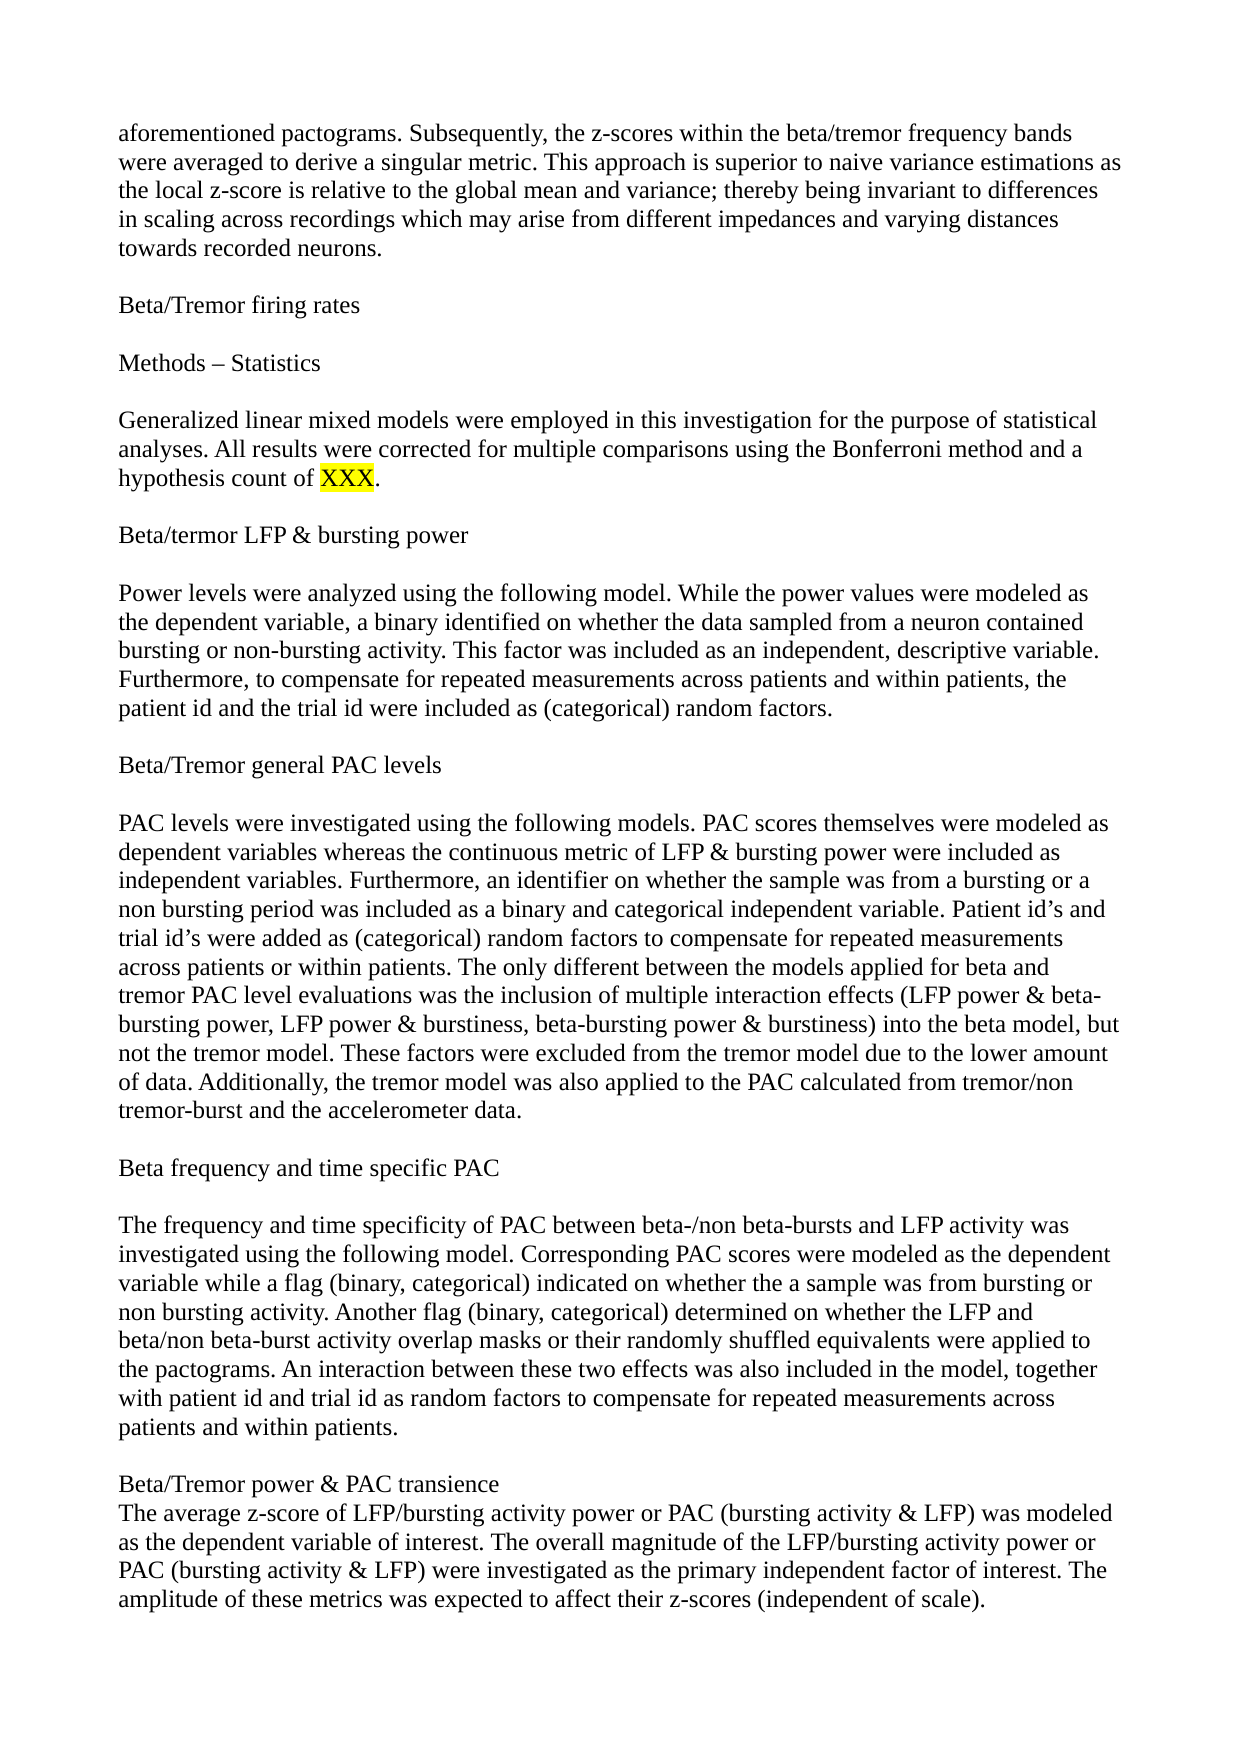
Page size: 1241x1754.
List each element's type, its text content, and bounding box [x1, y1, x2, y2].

text Beta/termor LFP & bursting power [118, 521, 1122, 549]
text The frequency and time specificity of PAC between beta-/non beta-bursts and LFP activity was investigated using the following model. Corresponding PAC scores were modeled as the dependent variable while a flag (binary, categorical) indicated on whether the a sample was from bursting or non bursting activity. Another flag (binary, categorical) determined on whether the LFP and beta/non beta-burst activity overlap masks or their randomly shuffled equivalents were applied to the pactograms. An interaction between these two effects was also included in the model, together with patient id and trial id as random factors to compensate for repeated measurements across patients and within patients. [118, 1211, 1122, 1441]
text Beta/Tremor general PAC levels [118, 751, 1122, 779]
text PAC levels were investigated using the following models. PAC scores themselves were modeled as dependent variables whereas the continuous metric of LFP & bursting power were included as independent variables. Furthermore, an identifier on whether the sample was from a bursting or a non bursting period was included as a binary and categorical independent variable. Patient id’s and trial id’s were added as (categorical) random factors to compensate for repeated measurements across patients or within patients. The only different between the models applied for beta and tremor PAC level evaluations was the inclusion of multiple interaction effects (LFP power & beta-bursting power, LFP power & burstiness, beta-bursting power & burstiness) into the beta model, but not the tremor model. These factors were excluded from the tremor model due to the lower amount of data. Additionally, the tremor model was also applied to the PAC calculated from tremor/non tremor-burst and the accelerometer data. [118, 808, 1122, 1124]
text Generalized linear mixed models were employed in this investigation for the purpose of statistical analyses. All results were corrected for multiple comparisons using the Bonferroni method and a hypothesis count of XXX. [118, 406, 1122, 492]
text Methods – Statistics [118, 348, 1122, 377]
text Power levels were analyzed using the following model. While the power values were modeled as the dependent variable, a binary identified on whether the data sampled from a neuron contained bursting or non-bursting activity. This factor was included as an independent, descriptive variable. Furthermore, to compensate for repeated measurements across patients and within patients, the patient id and the trial id were included as (categorical) random factors. [118, 578, 1122, 722]
text Beta/Tremor power & PAC transience [118, 1469, 1122, 1498]
text The average z-score of LFP/bursting activity power or PAC (bursting activity & LFP) was modeled as the dependent variable of interest. The overall magnitude of the LFP/bursting activity power or PAC (bursting activity & LFP) were investigated as the primary independent factor of interest. The amplitude of these metrics was expected to affect their z-scores (independent of scale). [118, 1498, 1122, 1613]
text Beta frequency and time specific PAC [118, 1153, 1122, 1182]
text Beta/Tremor firing rates [118, 291, 1122, 319]
text aforementioned pactograms. Subsequently, the z-scores within the beta/tremor frequency bands were averaged to derive a singular metric. This approach is superior to naive variance estimations as the local z-score is relative to the global mean and variance; thereby being invariant to differences in scaling across recordings which may arise from different impedances and varying distances towards recorded neurons. [118, 118, 1122, 262]
